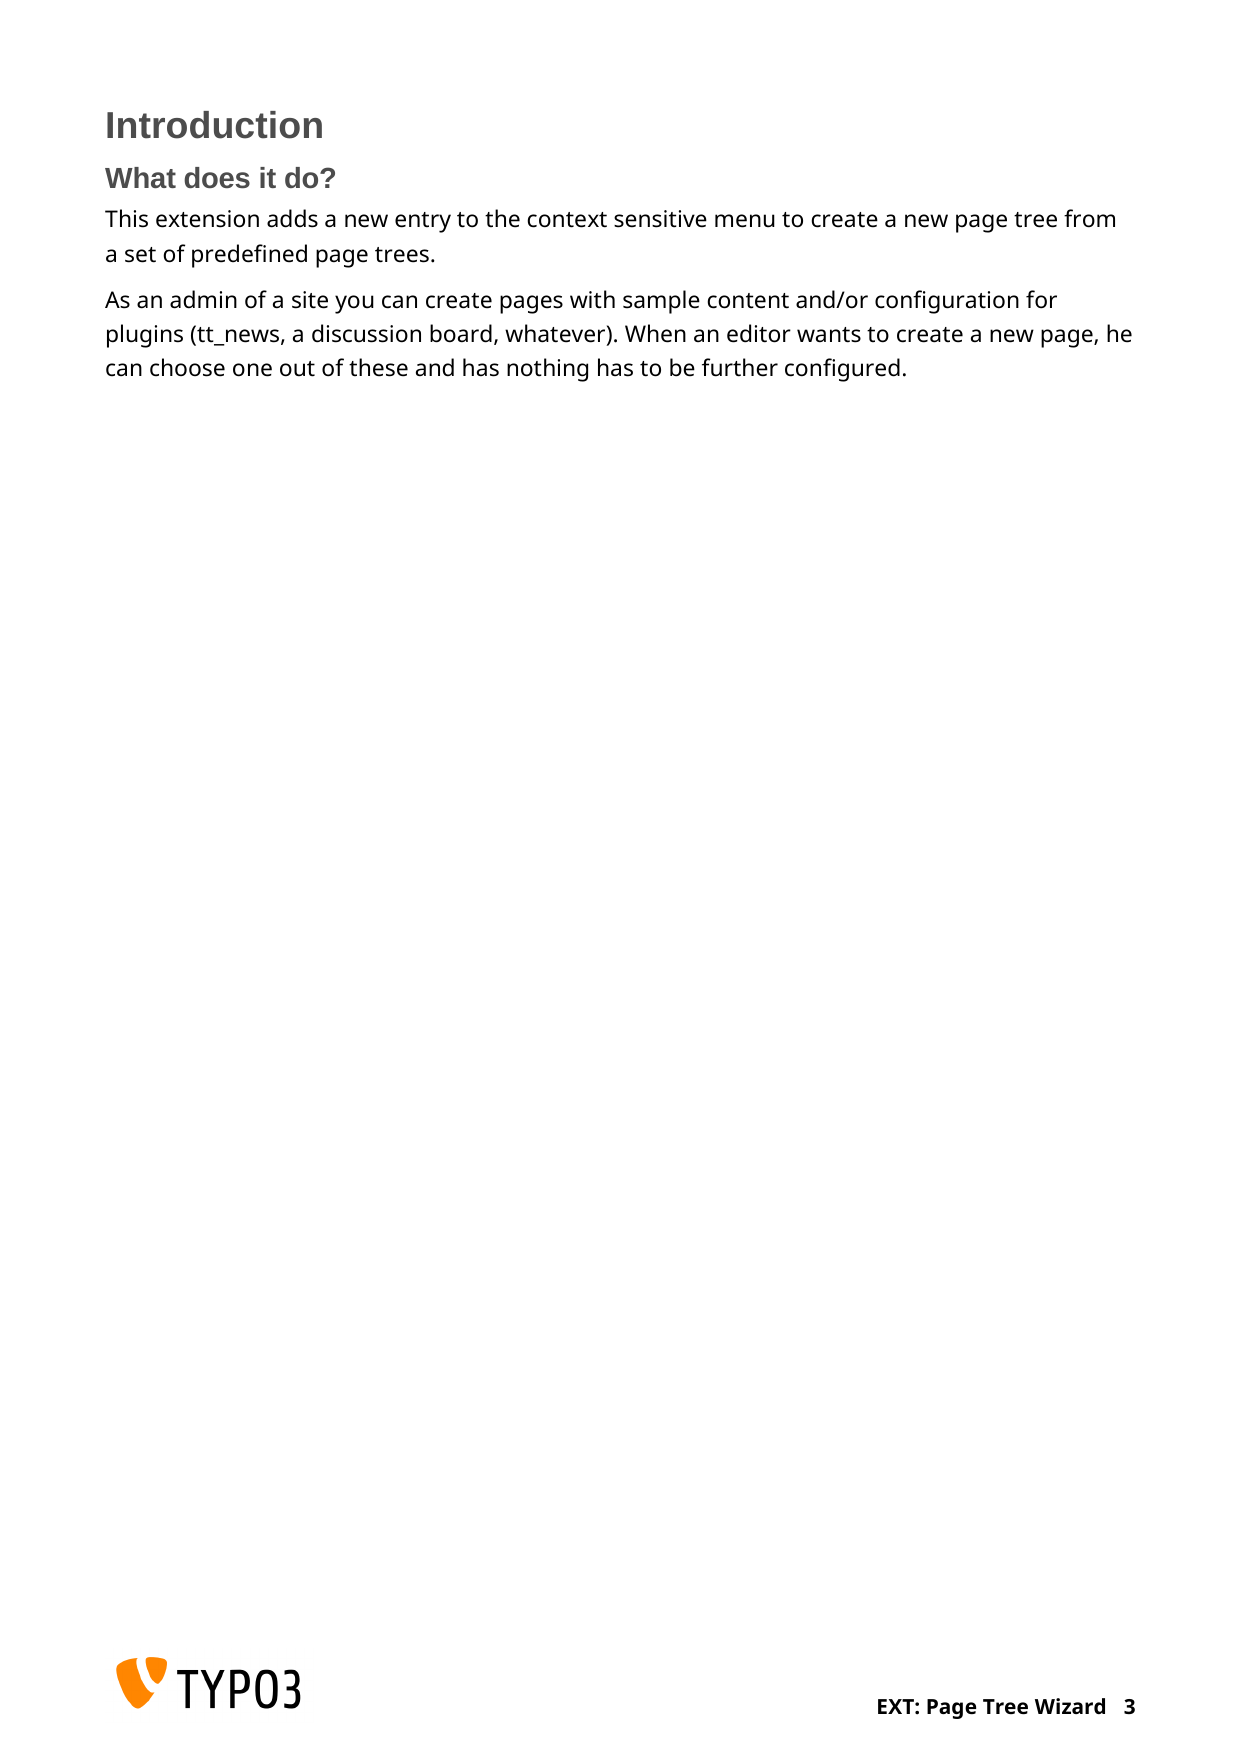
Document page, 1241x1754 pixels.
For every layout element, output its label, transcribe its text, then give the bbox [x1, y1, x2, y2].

text As an admin of a site you can create pages with sample content and/or configuration for plugins (tt_news, a discussion board, whatever). When an editor wants to create a new page, he can choose one out of these and has nothing has to be further configured. [105, 283, 1136, 383]
subtitle Introduction [105, 105, 1136, 147]
subtitle What does it do? [105, 162, 1136, 194]
picture [104, 1648, 314, 1723]
text This extension adds a new entry to the context sensitive menu to create a new page tree from a set of predefined page trees. [105, 203, 1136, 268]
